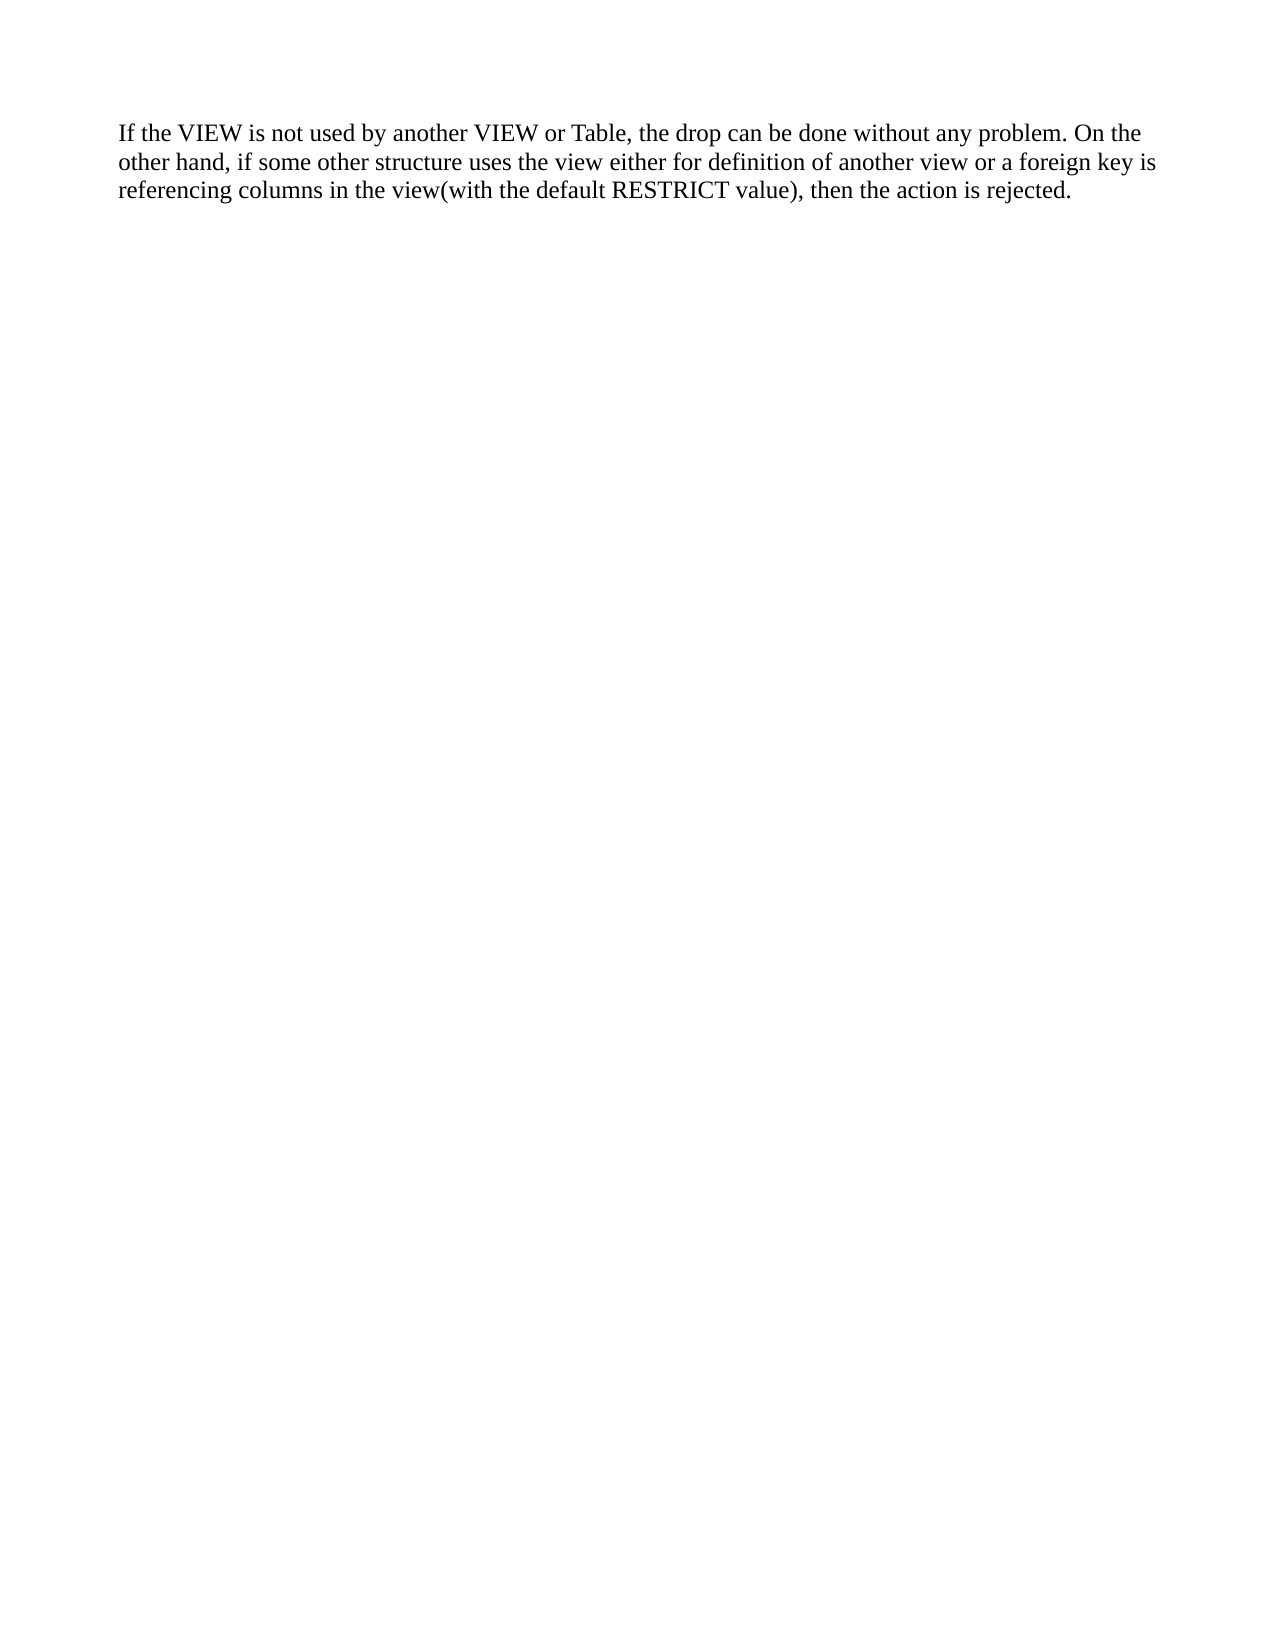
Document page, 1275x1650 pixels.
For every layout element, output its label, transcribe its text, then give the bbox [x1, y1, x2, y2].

text If the VIEW is not used by another VIEW or Table, the drop can be done without any problem. On the other hand, if some other structure uses the view either for definition of another view or a foreign key is referencing columns in the view(with the default RESTRICT value), then the action is rejected. [118, 118, 1157, 204]
